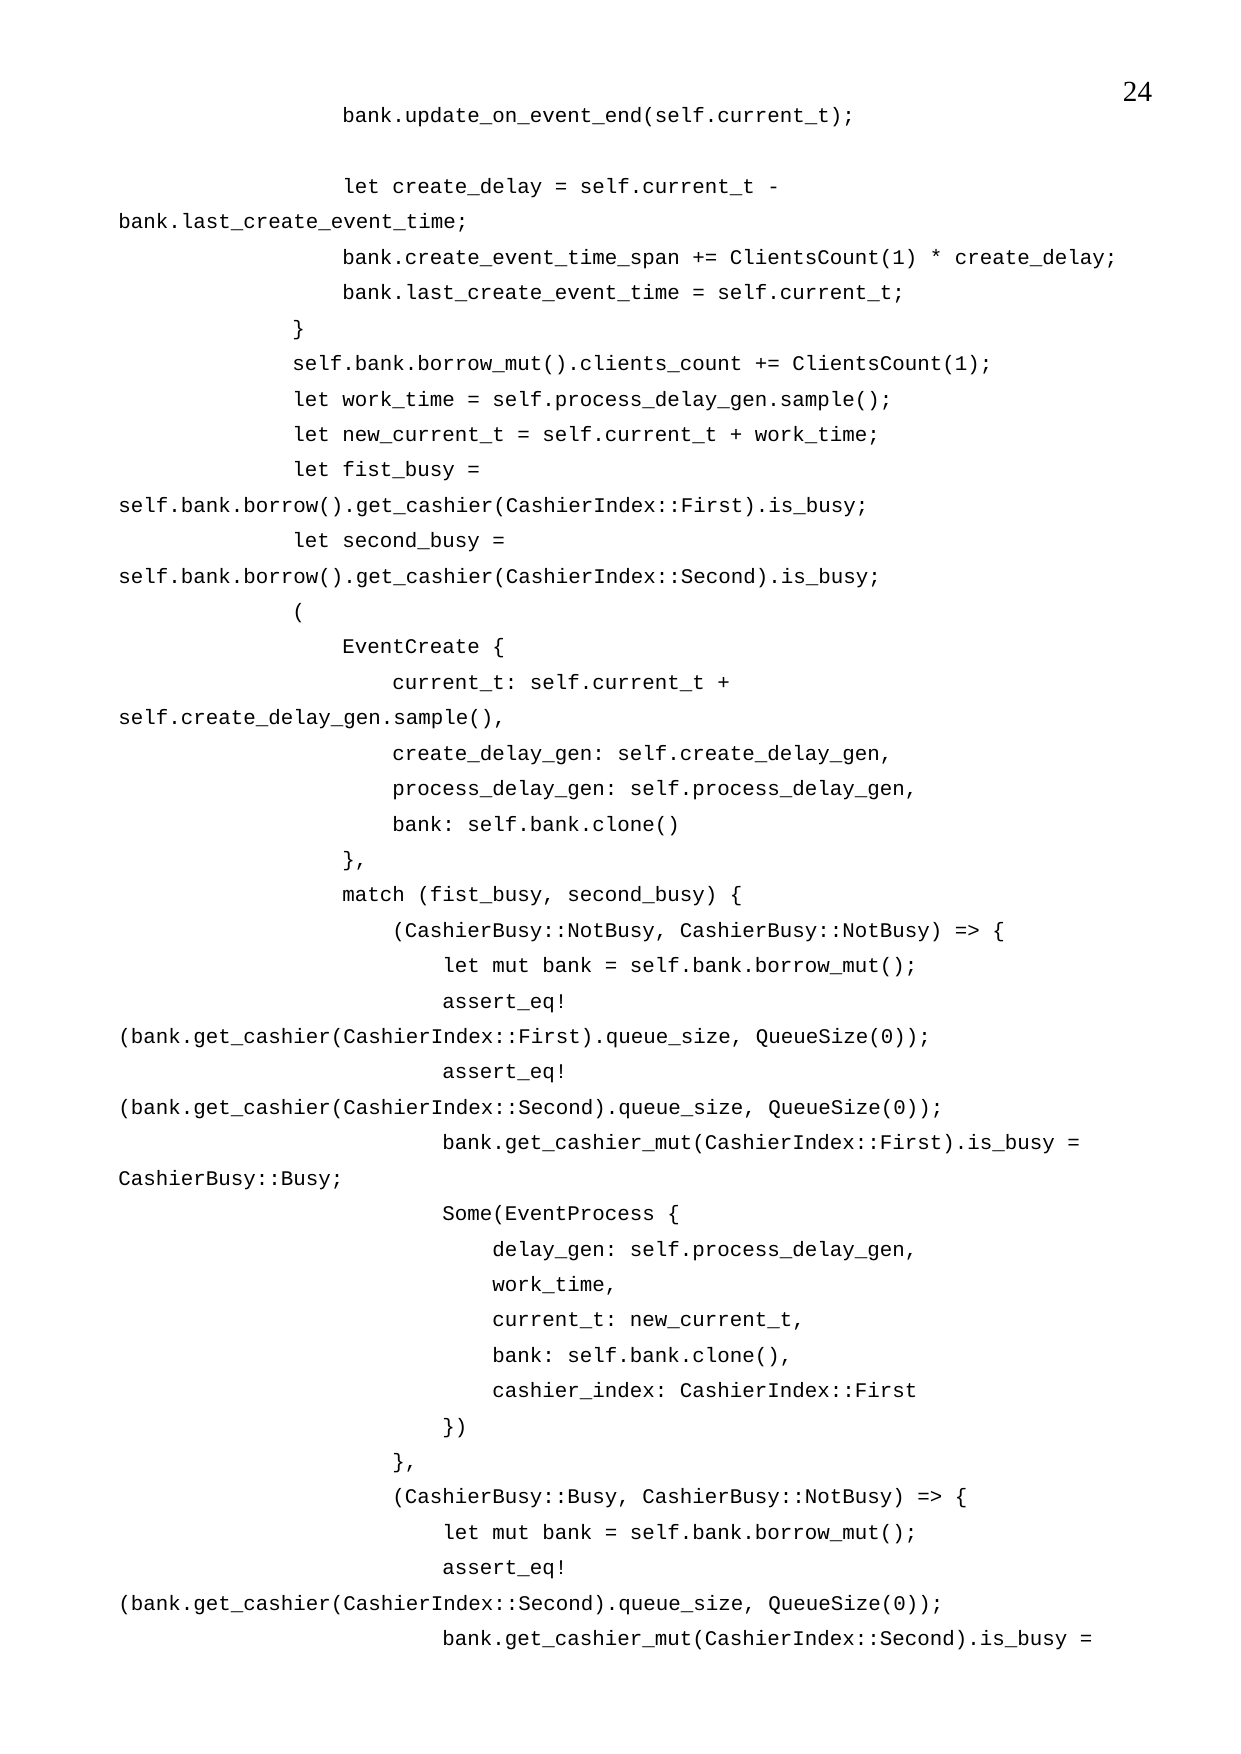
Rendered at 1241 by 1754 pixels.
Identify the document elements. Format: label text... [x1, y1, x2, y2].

text current_t: self.current_t + self.create_delay_gen.sample(), [118, 672, 1122, 731]
text let create_delay = self.current_t - bank.last_create_event_time; [118, 176, 1122, 235]
text let work_time = self.process_delay_gen.sample(); [118, 388, 1122, 412]
text bank.update_on_event_end(self.current_t); [118, 105, 1122, 129]
text bank.get_cashier_mut(CashierIndex::Second).is_busy = [118, 1628, 1122, 1652]
text }, [118, 849, 1122, 873]
text let fist_busy = self.bank.borrow().get_cashier(CashierIndex::First).is_busy; [118, 459, 1122, 518]
text create_delay_gen: self.create_delay_gen, [118, 743, 1122, 766]
text } [118, 318, 1122, 341]
text self.bank.borrow_mut().clients_count += ClientsCount(1); [118, 353, 1122, 377]
text cashier_index: CashierIndex::First [118, 1380, 1122, 1404]
text let new_current_t = self.current_t + work_time; [118, 424, 1122, 448]
text assert_eq!(bank.get_cashier(CashierIndex::Second).queue_size, QueueSize(0)); [118, 1061, 1122, 1121]
text work_time, [118, 1274, 1122, 1298]
text current_t: new_current_t, [118, 1309, 1122, 1333]
text bank: self.bank.clone() [118, 813, 1122, 837]
text (CashierBusy::NotBusy, CashierBusy::NotBusy) => { [118, 920, 1122, 943]
text delay_gen: self.process_delay_gen, [118, 1238, 1122, 1262]
text process_delay_gen: self.process_delay_gen, [118, 778, 1122, 802]
text bank.create_event_time_span += ClientsCount(1) * create_delay; [118, 247, 1122, 271]
text (CashierBusy::Busy, CashierBusy::NotBusy) => { [118, 1486, 1122, 1510]
text bank: self.bank.clone(), [118, 1345, 1122, 1368]
text bank.get_cashier_mut(CashierIndex::First).is_busy = CashierBusy::Busy; [118, 1132, 1122, 1191]
text }) [118, 1416, 1122, 1439]
text Some(EventProcess { [118, 1203, 1122, 1227]
text match (fist_busy, second_busy) { [118, 884, 1122, 908]
text let mut bank = self.bank.borrow_mut(); [118, 955, 1122, 979]
text let second_busy = self.bank.borrow().get_cashier(CashierIndex::Second).is_busy; [118, 530, 1122, 589]
text }, [118, 1451, 1122, 1475]
text EventCreate { [118, 636, 1122, 660]
text ( [118, 601, 1122, 625]
text assert_eq!(bank.get_cashier(CashierIndex::First).queue_size, QueueSize(0)); [118, 991, 1122, 1050]
text bank.last_create_event_time = self.current_t; [118, 282, 1122, 306]
text assert_eq!(bank.get_cashier(CashierIndex::Second).queue_size, QueueSize(0)); [118, 1557, 1122, 1616]
text let mut bank = self.bank.borrow_mut(); [118, 1522, 1122, 1546]
